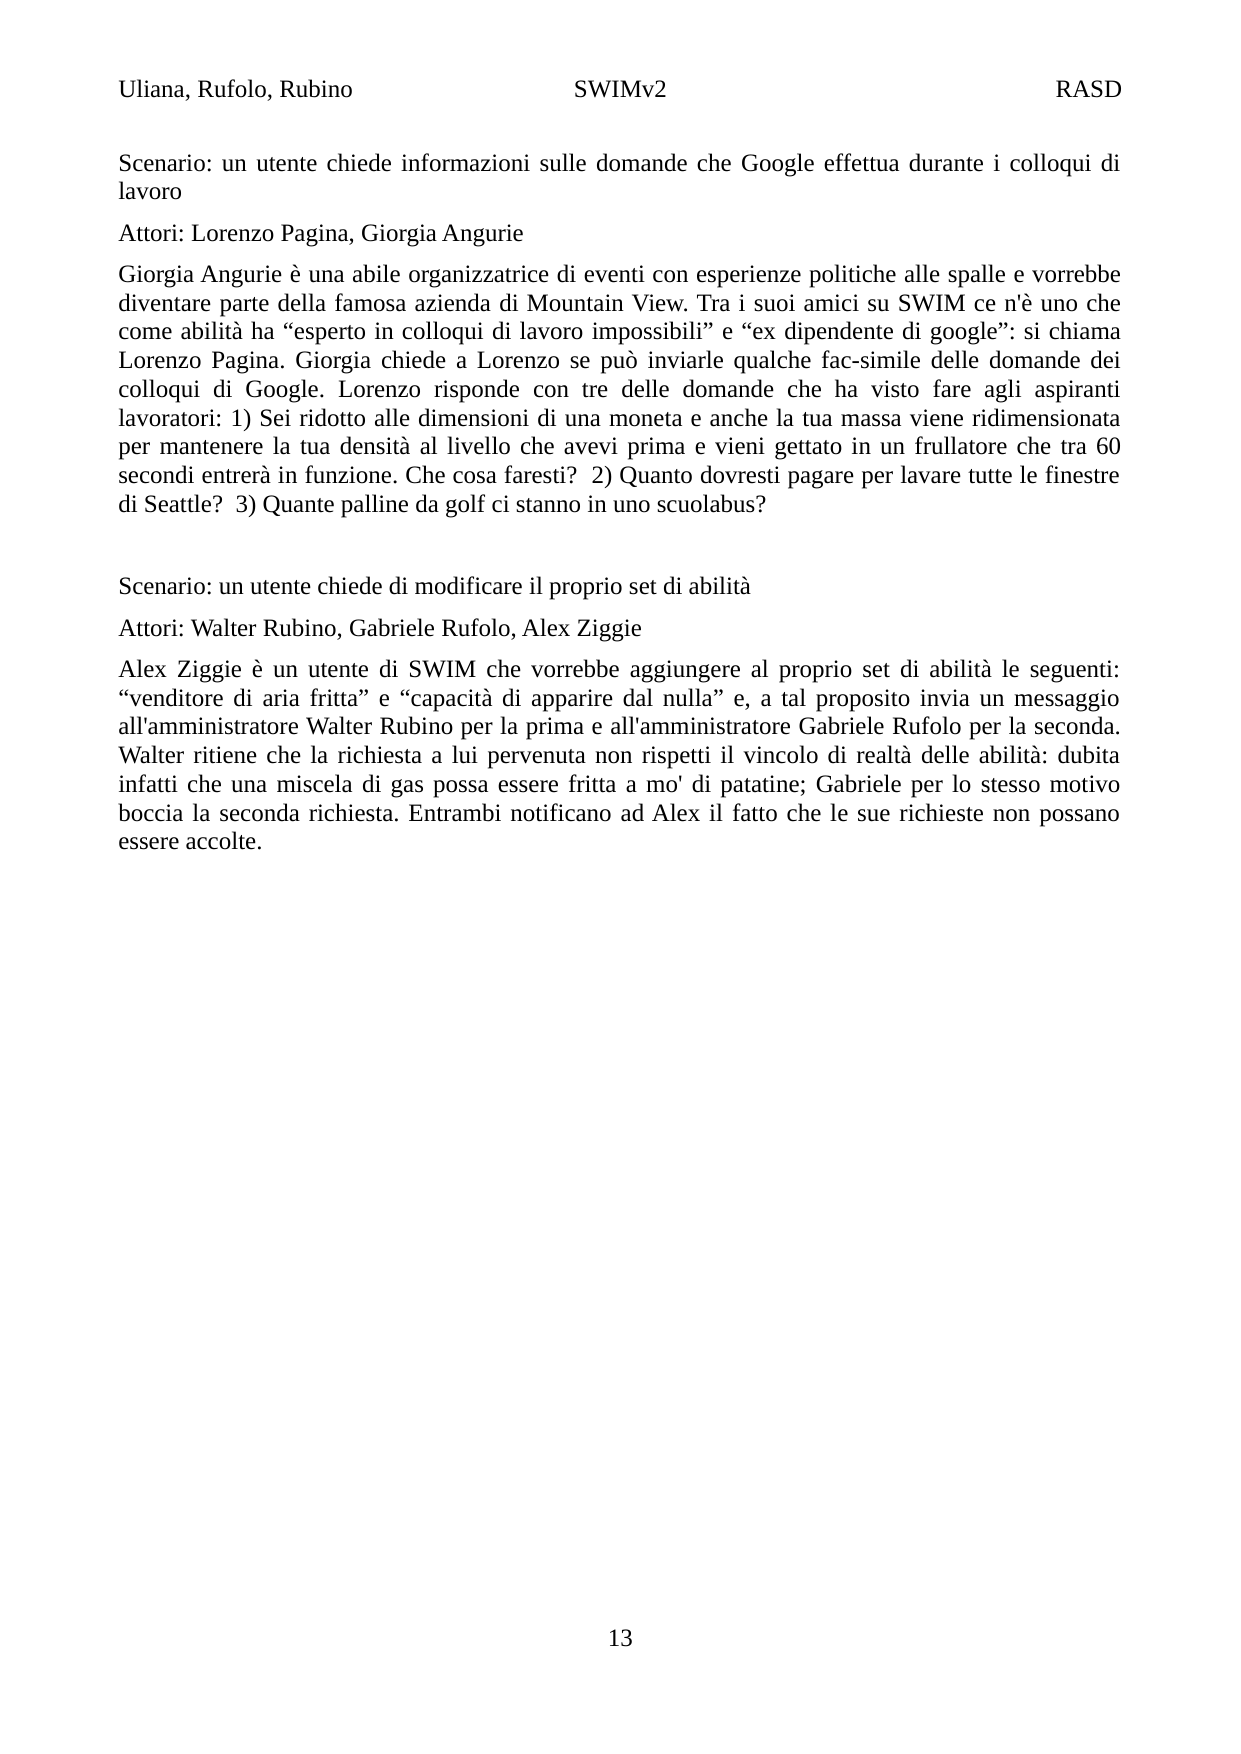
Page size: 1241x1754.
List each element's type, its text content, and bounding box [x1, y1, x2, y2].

text Scenario: un utente chiede di modificare il proprio set di abilità [118, 571, 1122, 600]
text Attori: Lorenzo Pagina, Giorgia Angurie [118, 218, 1122, 246]
text Alex Ziggie è un utente di SWIM che vorrebbe aggiungere al proprio set di abilità le seguenti: “venditore di aria fritta” e “capacità di apparire dal nulla” e, a tal proposito invia un messaggio all'amministratore Walter Rubino per la prima e all'amministratore Gabriele Rufolo per la seconda. Walter ritiene che la richiesta a lui pervenuta non rispetti il vincolo di realtà delle abilità: dubita infatti che una miscela di gas possa essere fritta a mo' di patatine; Gabriele per lo stesso motivo boccia la seconda richiesta. Entrambi notificano ad Alex il fatto che le sue richieste non possano essere accolte. [118, 654, 1122, 855]
text Attori: Walter Rubino, Gabriele Rufolo, Alex Ziggie [118, 613, 1122, 641]
text Giorgia Angurie è una abile organizzatrice di eventi con esperienze politiche alle spalle e vorrebbe diventare parte della famosa azienda di Mountain View. Tra i suoi amici su SWIM ce n'è uno che come abilità ha “esperto in colloqui di lavoro impossibili” e “ex dipendente di google”: si chiama Lorenzo Pagina. Giorgia chiede a Lorenzo se può inviarle qualche fac-simile delle domande dei colloqui di Google. Lorenzo risponde con tre delle domande che ha visto fare agli aspiranti lavoratori: 1) Sei ridotto alle dimensioni di una moneta e anche la tua massa viene ridimensionata per mantenere la tua densità al livello che avevi prima e vieni gettato in un frullatore che tra 60 secondi entrerà in funzione. Che cosa faresti? 2) Quanto dovresti pagare per lavare tutte le finestre di Seattle? 3) Quante palline da golf ci stanno in uno scuolabus? [118, 259, 1122, 518]
text Scenario: un utente chiede informazioni sulle domande che Google effettua durante i colloqui di lavoro [118, 148, 1122, 205]
